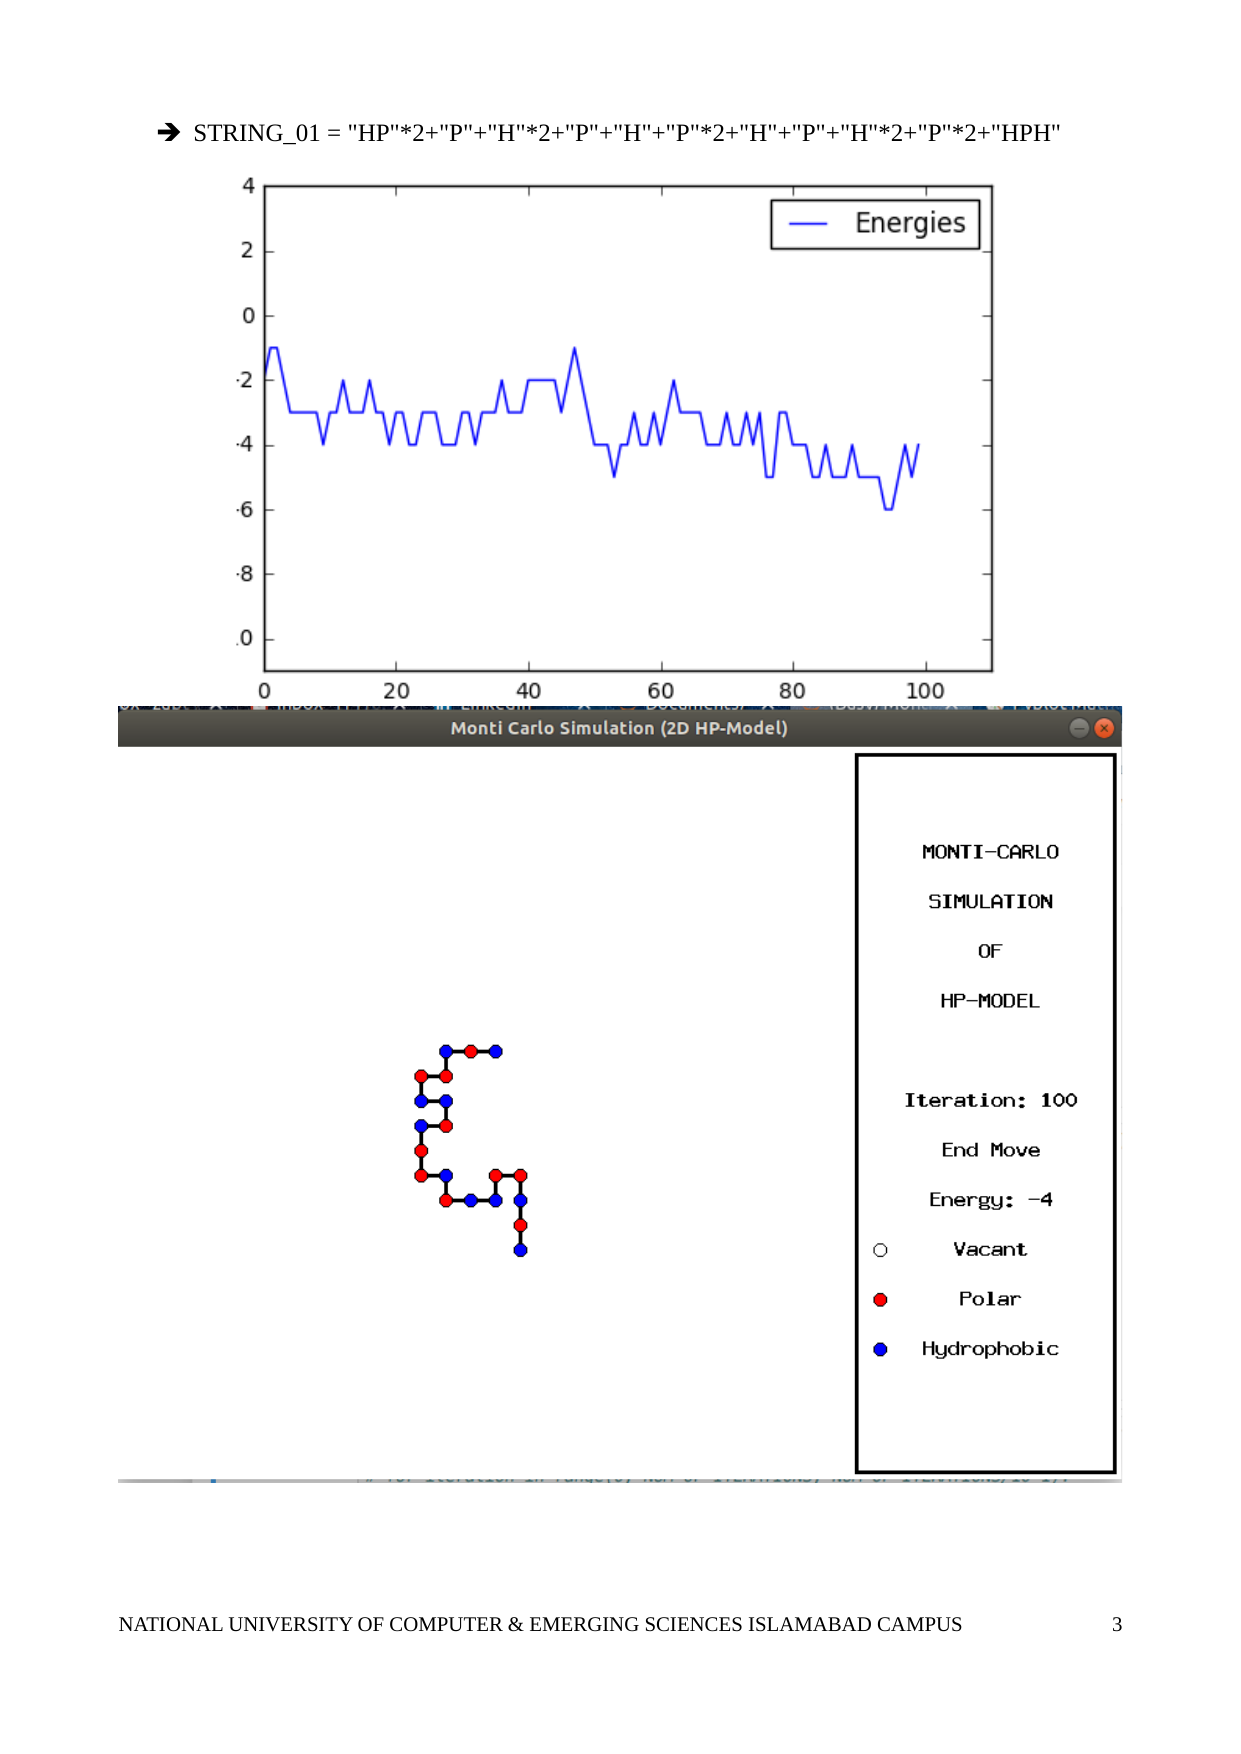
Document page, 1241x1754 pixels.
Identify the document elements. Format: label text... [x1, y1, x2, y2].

picture [118, 167, 1123, 1483]
list STRING_01 = "HP"*2+"P"+"H"*2+"P"+"H"+"P"*2+"H"+"P"+"H"*2+"P"*2+"HPH" [156, 118, 1122, 147]
